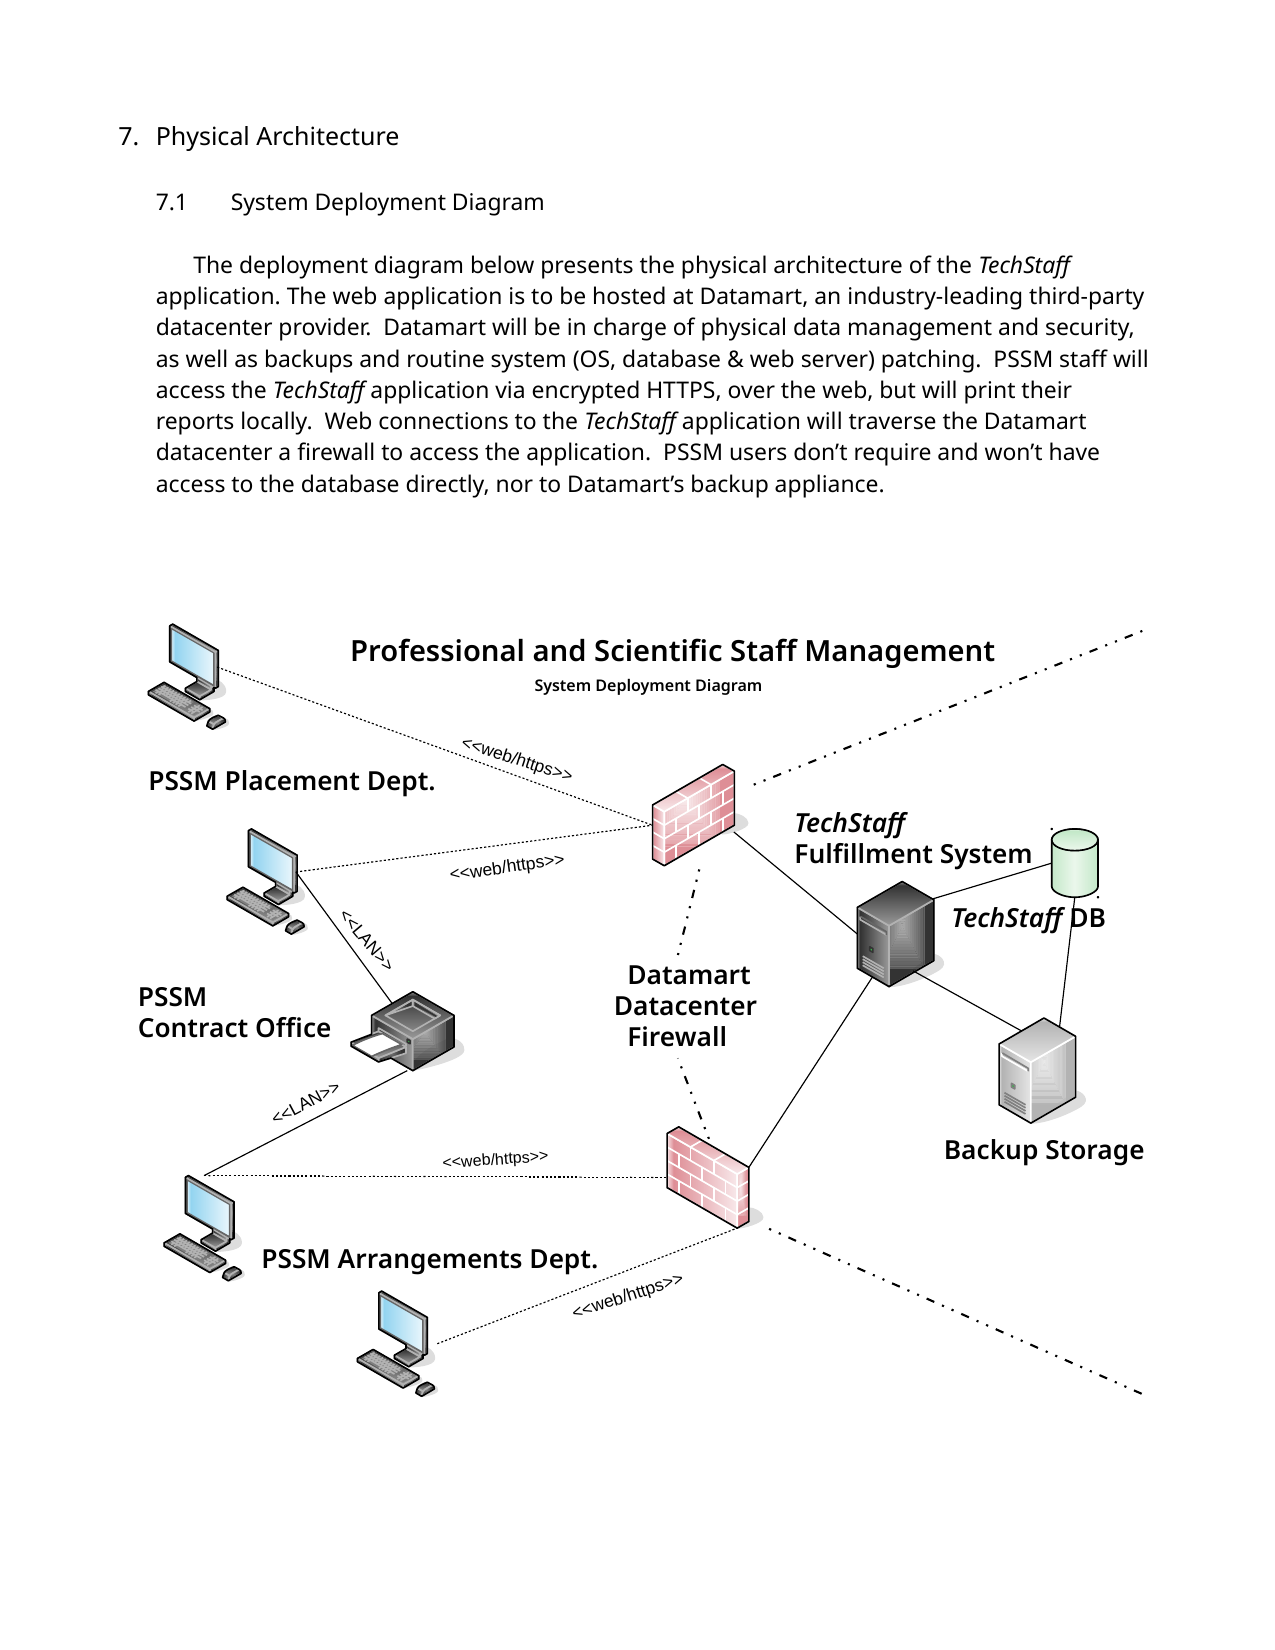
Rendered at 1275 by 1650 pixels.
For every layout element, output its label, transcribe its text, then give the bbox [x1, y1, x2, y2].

text 7. Physical Architecture [118, 118, 1157, 152]
text The deployment diagram below presents the physical architecture of the TechStaff application. The web application is to be hosted at Datamart, an industry-leading third-party datacenter provider. Datamart will be in charge of physical data management and security, as well as backups and routine system (OS, database & web server) patching. PSSM staff will access the TechStaff application via encrypted HTTPS, over the web, but will print their reports locally. Web connections to the TechStaff application will traverse the Datamart datacenter a firewall to access the application. PSSM users don’t require and won’t have access to the database directly, nor to Datamart’s backup appliance. [156, 249, 1157, 499]
text 7.1 System Deployment Diagram [156, 186, 1157, 217]
